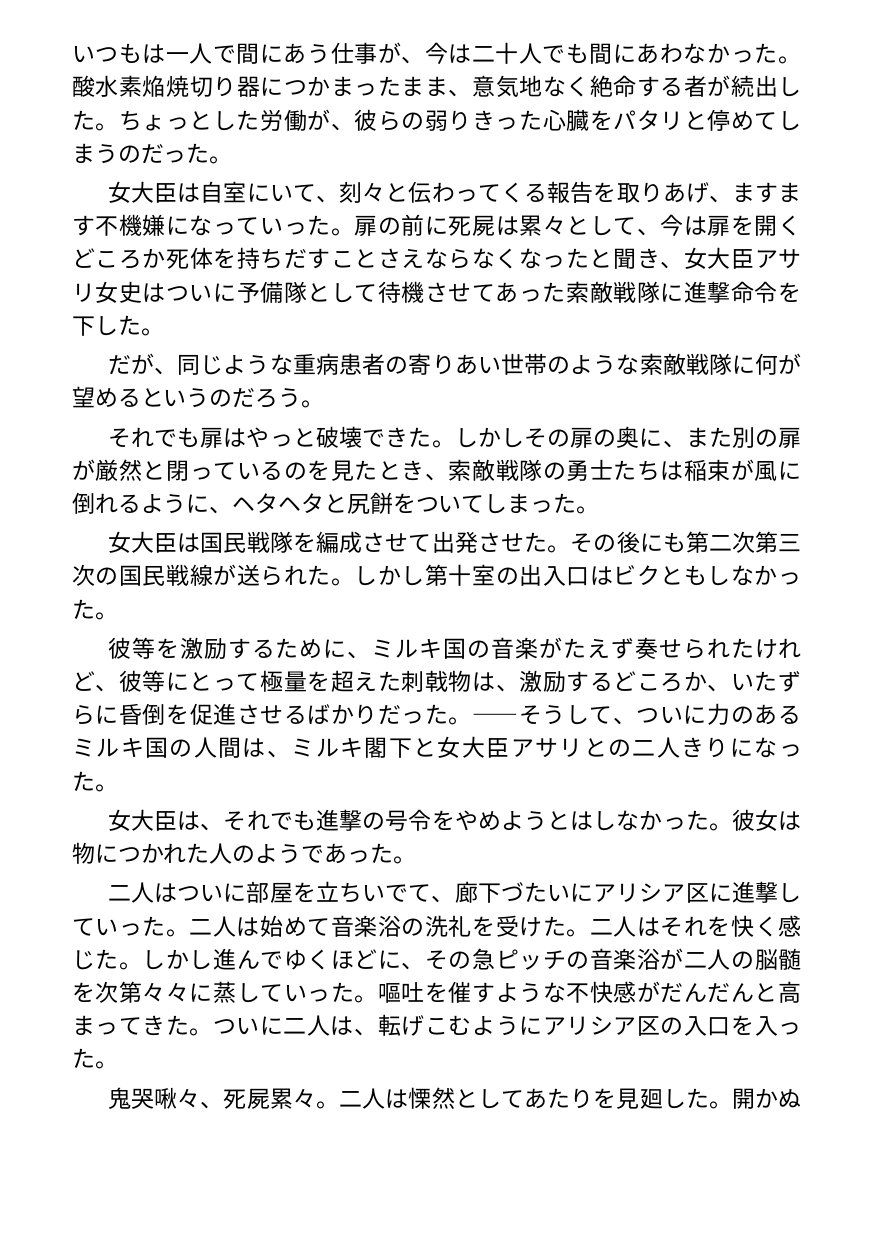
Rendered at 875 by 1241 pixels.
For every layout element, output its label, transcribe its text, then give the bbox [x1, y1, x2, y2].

text 女大臣は、それでも進撃の号令をやめようとはしなかった。彼女は物につかれた人のようであった。 [72, 803, 802, 869]
text 鬼哭啾々、死屍累々。二人は慄然としてあたりを見廻した。開かぬ [72, 1080, 802, 1114]
text だが、同じような重病患者の寄りあい世帯のような索敵戦隊に何が望めるというのだろう。 [72, 347, 802, 413]
text いつもは一人で間にあう仕事が、今は二十人でも間にあわなかった。酸水素焔焼切り器につかまったまま、意気地なく絶命する者が続出した。ちょっとした労働が、彼らの弱りきった心臓をパタリと停めてしまうのだった。 [72, 36, 802, 169]
text 女大臣は国民戦隊を編成させて出発させた。その後にも第二次第三次の国民戦線が送られた。しかし第十室の出入口はビクともしなかった。 [72, 525, 802, 625]
text それでも扉はやっと破壊できた。しかしその扉の奥に、また別の扉が厳然と閉っているのを見たとき、索敵戦隊の勇士たちは稲束が風に倒れるように、ヘタヘタと尻餅をついてしまった。 [72, 419, 802, 519]
text 女大臣は自室にいて、刻々と伝わってくる報告を取りあげ、ますます不機嫌になっていった。扉の前に死屍は累々として、今は扉を開くどころか死体を持ちだすことさえならなくなったと聞き、女大臣アサリ女史はついに予備隊として待機させてあった索敵戦隊に進撃命令を下した。 [72, 175, 802, 341]
text 二人はついに部屋を立ちいでて、廊下づたいにアリシア区に進撃していった。二人は始めて音楽浴の洗礼を受けた。二人はそれを快く感じた。しかし進んでゆくほどに、その急ピッチの音楽浴が二人の脳髄を次第々々に蒸していった。嘔吐を催すような不快感がだんだんと高まってきた。ついに二人は、転げこむようにアリシア区の入口を入った。 [72, 875, 802, 1074]
text 彼等を激励するために、ミルキ国の音楽がたえず奏せられたけれど、彼等にとって極量を超えた刺戟物は、激励するどころか、いたずらに昏倒を促進させるばかりだった。――そうして、ついに力のあるミルキ国の人間は、ミルキ閣下と女大臣アサリとの二人きりになった。 [72, 631, 802, 797]
